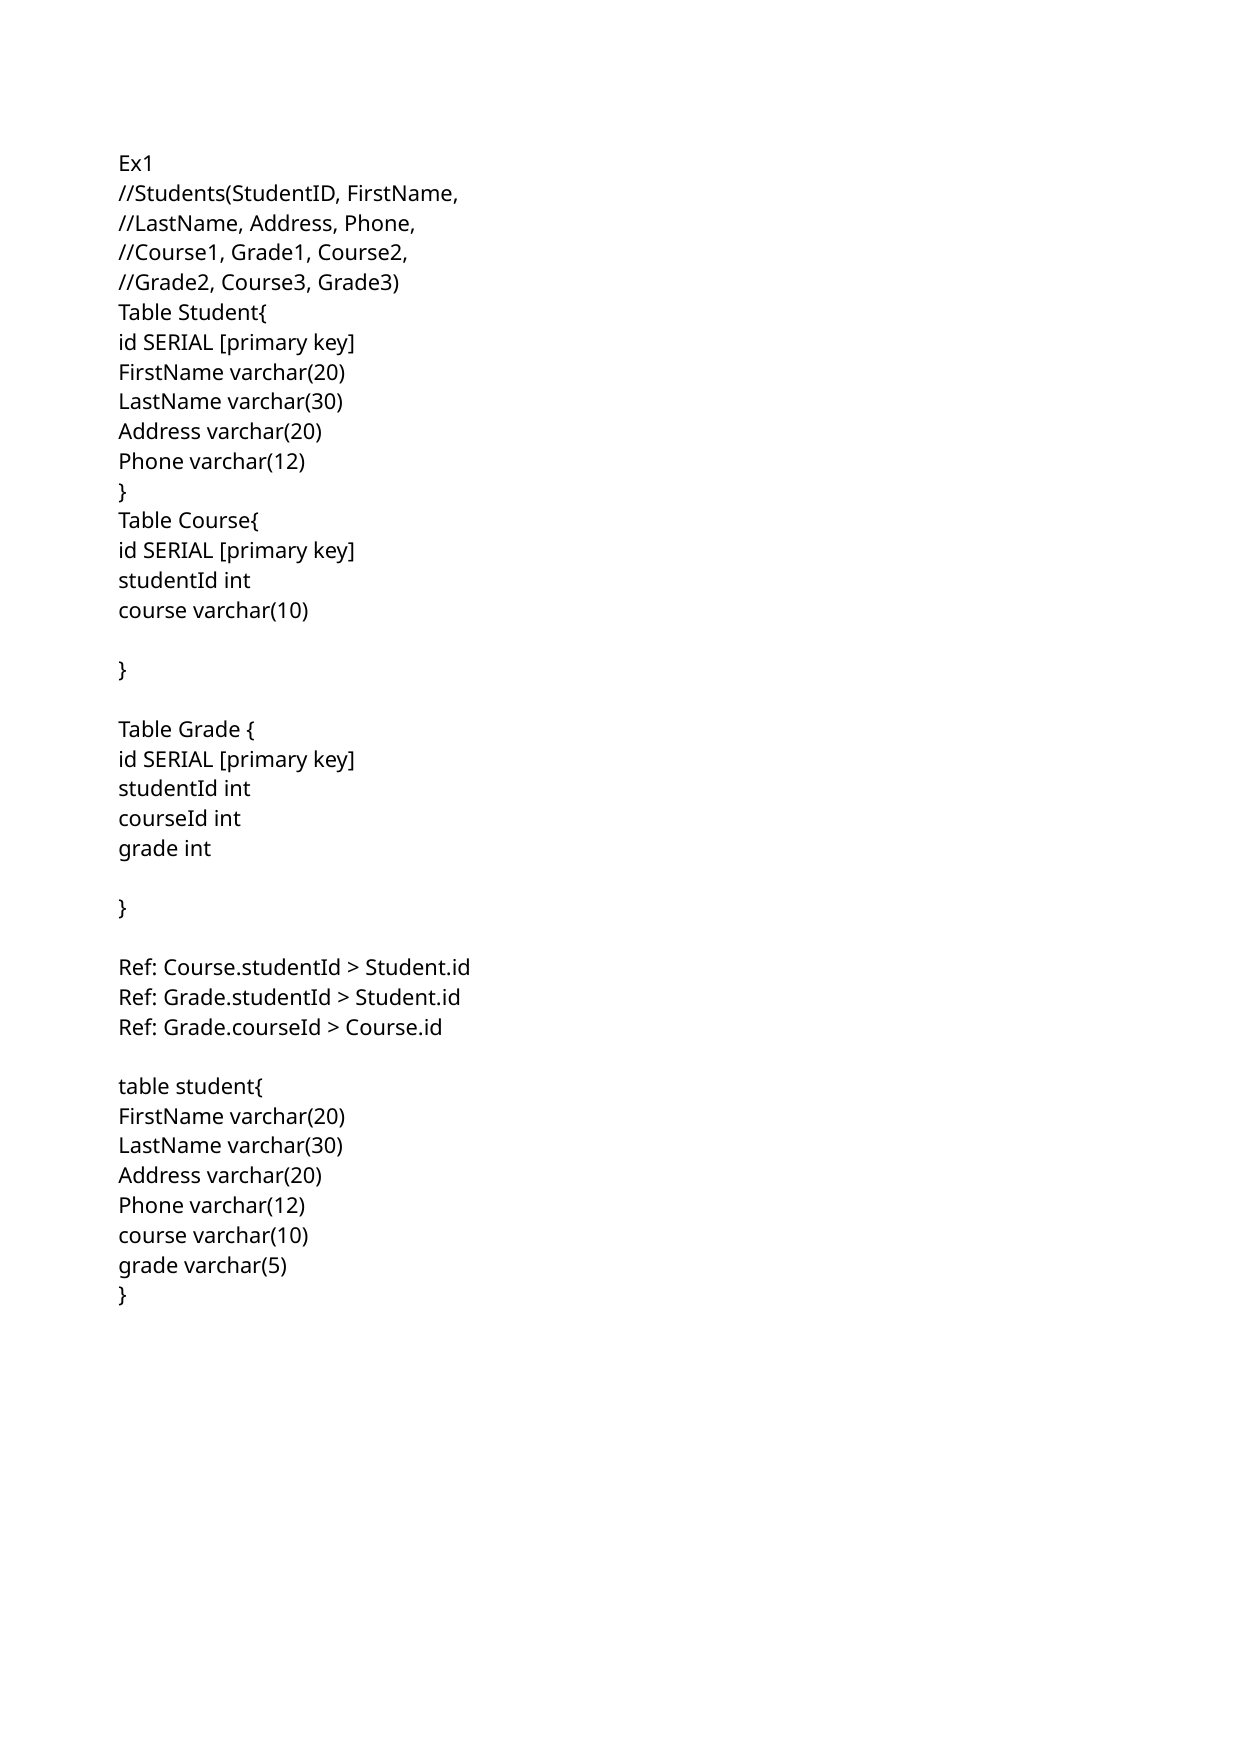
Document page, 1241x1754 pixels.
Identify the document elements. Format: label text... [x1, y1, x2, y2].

text Address varchar(20) [118, 416, 1122, 446]
text FirstName varchar(20) [118, 1101, 1122, 1131]
text id SERIAL [primary key] [118, 743, 1122, 773]
text } [118, 1279, 1122, 1309]
text FirstName varchar(20) [118, 356, 1122, 386]
text //LastName, Address, Phone, [118, 207, 1122, 237]
text Ref: Grade.courseId > Course.id [118, 1011, 1122, 1041]
text studentId int [118, 565, 1122, 595]
text LastName varchar(30) [118, 386, 1122, 416]
text courseId int [118, 803, 1122, 833]
text grade int [118, 833, 1122, 863]
text } [118, 892, 1122, 922]
text //Grade2, Course3, Grade3) [118, 267, 1122, 297]
text } [118, 476, 1122, 505]
text Address varchar(20) [118, 1160, 1122, 1190]
text studentId int [118, 773, 1122, 803]
text Table Grade { [118, 714, 1122, 743]
text //Course1, Grade1, Course2, [118, 237, 1122, 267]
text id SERIAL [primary key] [118, 327, 1122, 356]
text Phone varchar(12) [118, 446, 1122, 476]
text } [118, 654, 1122, 684]
text Ex1 [118, 148, 1122, 178]
text LastName varchar(30) [118, 1131, 1122, 1160]
text grade varchar(5) [118, 1250, 1122, 1279]
text table student{ [118, 1071, 1122, 1101]
text course varchar(10) [118, 1220, 1122, 1250]
text id SERIAL [primary key] [118, 535, 1122, 565]
text Ref: Grade.studentId > Student.id [118, 982, 1122, 1011]
text //Students(StudentID, FirstName, [118, 178, 1122, 207]
text Table Student{ [118, 297, 1122, 327]
text Phone varchar(12) [118, 1190, 1122, 1220]
text Table Course{ [118, 505, 1122, 535]
text course varchar(10) [118, 595, 1122, 624]
text Ref: Course.studentId > Student.id [118, 952, 1122, 982]
